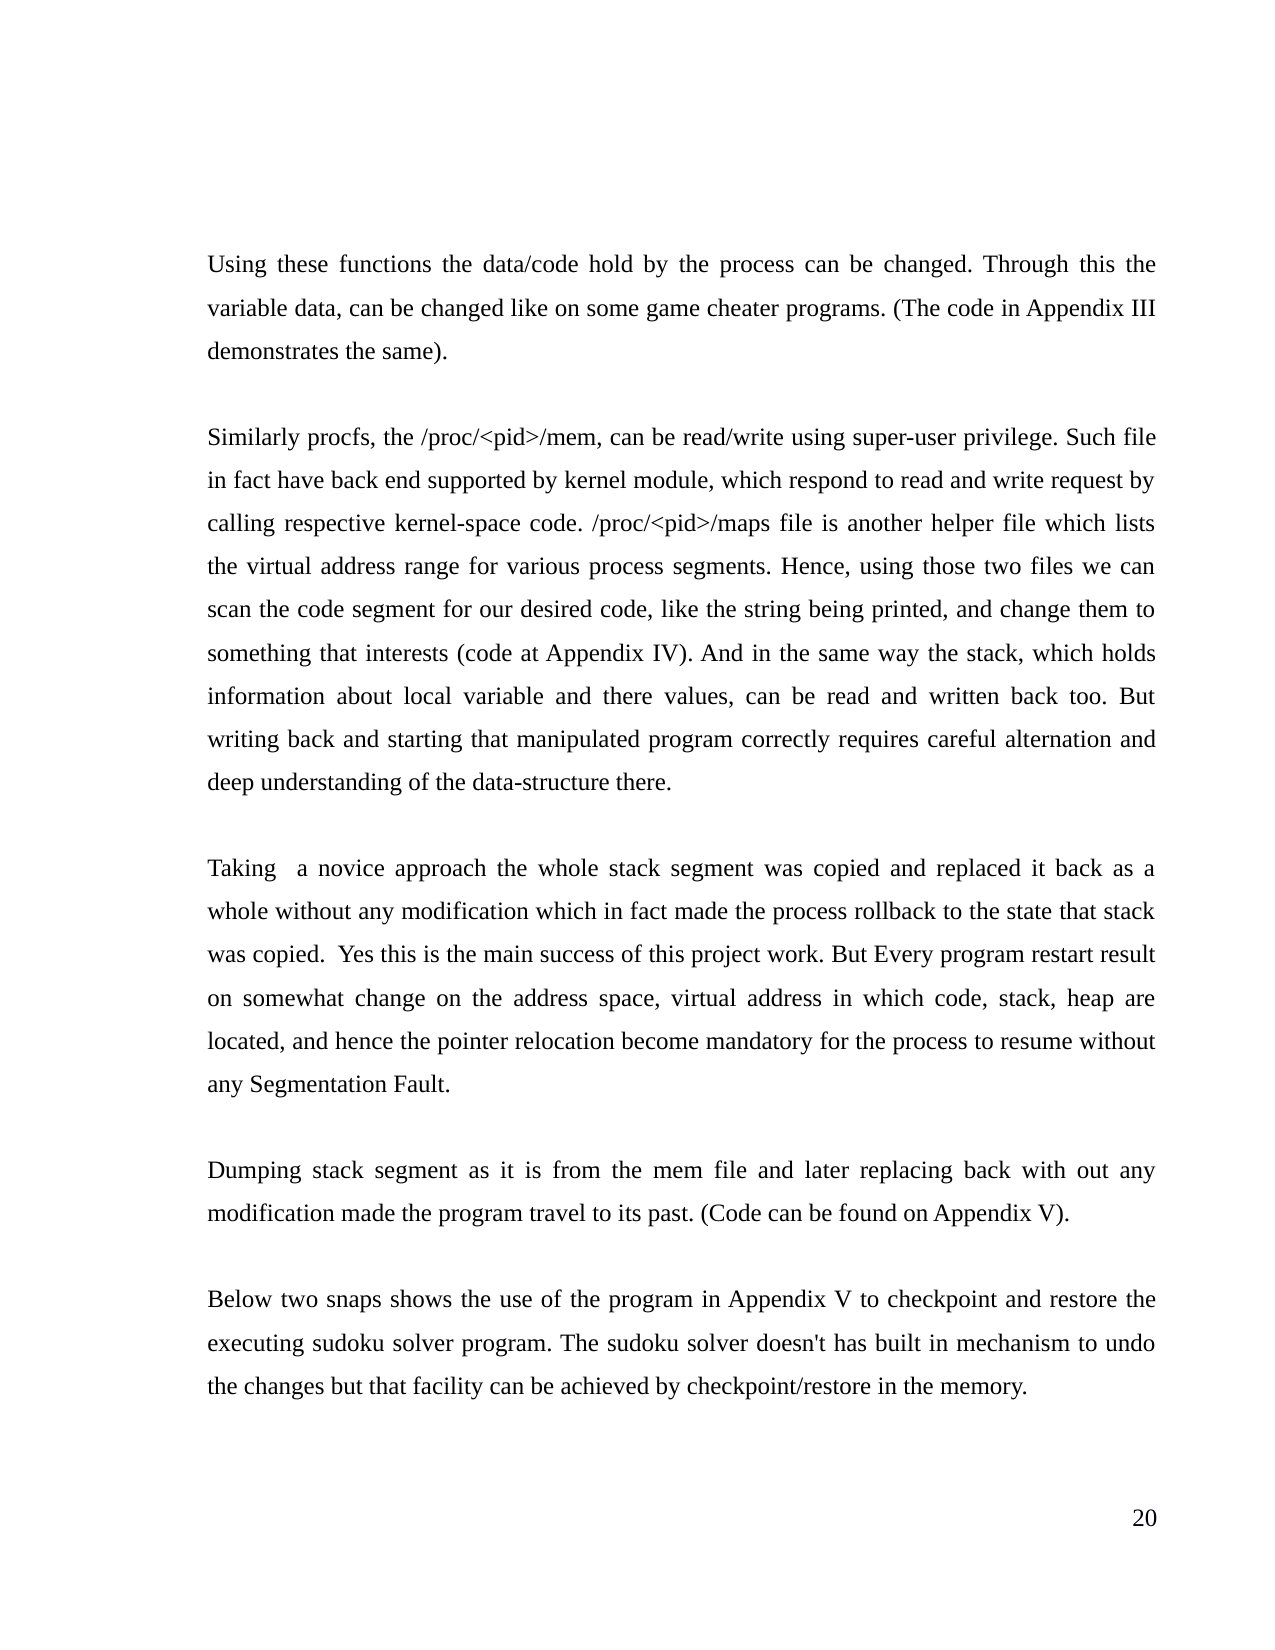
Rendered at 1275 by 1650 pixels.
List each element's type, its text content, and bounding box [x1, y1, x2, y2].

text Similarly procfs, the /proc/<pid>/mem, can be read/write using super-user privilege. Such file in fact have back end supported by kernel module, which respond to read and write request by calling respective kernel-space code. /proc/<pid>/maps file is another helper file which lists the virtual address range for various process segments. Hence, using those two files we can scan the code segment for our desired code, like the string being printed, and change them to something that interests (code at Appendix IV). And in the same way the stack, which holds information about local variable and there values, can be read and written back too. But writing back and starting that manipulated program correctly requires careful alternation and deep understanding of the data-structure there. [207, 422, 1157, 796]
text Using these functions the data/code hold by the process can be changed. Through this the variable data, can be changed like on some game cheater programs. (The code in Appendix III demonstrates the same). [207, 249, 1157, 364]
text Taking a novice approach the whole stack segment was copied and replaced it back as a whole without any modification which in fact made the process rollback to the state that stack was copied. Yes this is the main success of this project work. But Every program restart result on somewhat change on the address space, virtual address in which code, stack, heap are located, and hence the pointer relocation become mandatory for the process to resume without any Segmentation Fault. [207, 853, 1157, 1098]
text Below two snaps shows the use of the program in Appendix V to checkpoint and restore the executing sudoku solver program. The sudoku solver doesn't has built in mechanism to undo the changes but that facility can be achieved by checkpoint/restore in the memory. [207, 1284, 1157, 1399]
text Dumping stack segment as it is from the mem file and later replacing back with out any modification made the program travel to its past. (Code can be found on Appendix V). [207, 1155, 1157, 1227]
